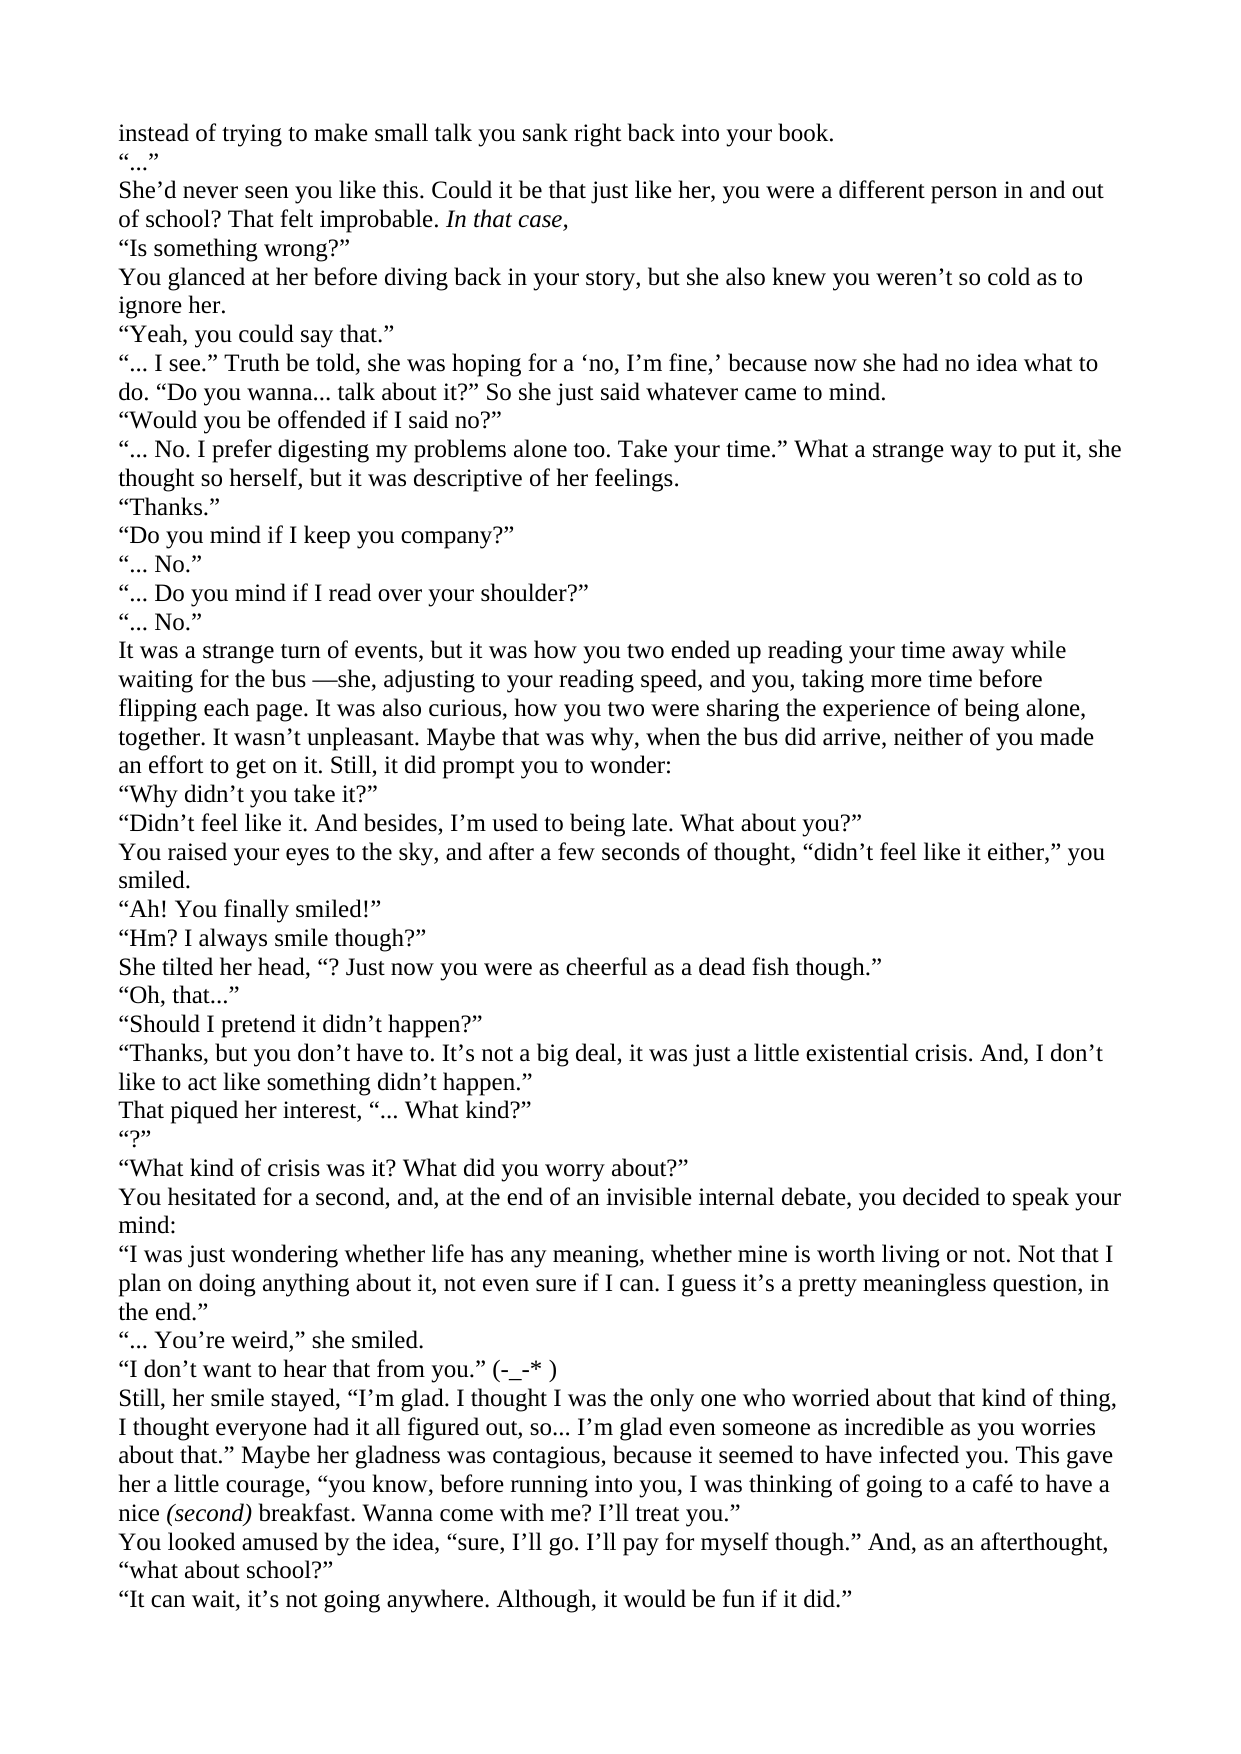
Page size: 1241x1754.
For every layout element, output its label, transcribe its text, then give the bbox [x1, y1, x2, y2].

text “Is something wrong?” [118, 233, 1122, 262]
text instead of trying to make small talk you sank right back into your book. [118, 118, 1122, 147]
text “Didn’t feel like it. And besides, I’m used to being late. What about you?” [118, 808, 1122, 837]
text “Should I pretend it didn’t happen?” [118, 1009, 1122, 1038]
text “Would you be offended if I said no?” [118, 406, 1122, 434]
text “Oh, that...” [118, 981, 1122, 1009]
text “... You’re weird,” she smiled. [118, 1326, 1122, 1354]
text “Why didn’t you take it?” [118, 779, 1122, 808]
text You glanced at her before diving back in your story, but she also knew you weren’t so cold as to ignore her. [118, 262, 1122, 319]
text “Ah! You finally smiled!” [118, 894, 1122, 923]
text “I was just wondering whether life has any meaning, whether mine is worth living or not. Not that I plan on doing anything about it, not even sure if I can. I guess it’s a pretty meaningless question, in the end.” [118, 1239, 1122, 1326]
text “It can wait, it’s not going anywhere. Although, it would be fun if it did.” [118, 1584, 1122, 1613]
text You raised your eyes to the sky, and after a few seconds of thought, “didn’t feel like it either,” you smiled. [118, 837, 1122, 894]
text That piqued her interest, “... What kind?” [118, 1096, 1122, 1124]
text “... No.” [118, 549, 1122, 578]
text “I don’t want to hear that from you.” (-_-* ) [118, 1354, 1122, 1383]
text You hesitated for a second, and, at the end of an invisible internal debate, you decided to speak your mind: [118, 1182, 1122, 1239]
text She tilted her head, “? Just now you were as cheerful as a dead fish though.” [118, 952, 1122, 981]
text You looked amused by the idea, “sure, I’ll go. I’ll pay for myself though.” And, as an afterthought, “what about school?” [118, 1527, 1122, 1584]
text Still, her smile stayed, “I’m glad. I thought I was the only one who worried about that kind of thing, I thought everyone had it all figured out, so... I’m glad even someone as incredible as you worries about that.” Maybe her gladness was contagious, because it seemed to have infected you. This gave her a little courage, “you know, before running into you, I was thinking of going to a café to have a nice (second) breakfast. Wanna come with me? I’ll treat you.” [118, 1383, 1122, 1527]
text “... Do you mind if I read over your shoulder?” [118, 578, 1122, 607]
text “... No. I prefer digesting my problems alone too. Take your time.” What a strange way to put it, she thought so herself, but it was descriptive of her feelings. [118, 434, 1122, 492]
text “...” [118, 147, 1122, 176]
text “Do you mind if I keep you company?” [118, 521, 1122, 549]
text “Thanks, but you don’t have to. It’s not a big deal, it was just a little existential crisis. And, I don’t like to act like something didn’t happen.” [118, 1038, 1122, 1096]
text “Thanks.” [118, 492, 1122, 521]
text “What kind of crisis was it? What did you worry about?” [118, 1153, 1122, 1182]
text “... No.” [118, 607, 1122, 636]
text “?” [118, 1124, 1122, 1153]
text It was a strange turn of events, but it was how you two ended up reading your time away while waiting for the bus —she, adjusting to your reading speed, and you, taking more time before flipping each page. It was also curious, how you two were sharing the experience of being alone, together. It wasn’t unpleasant. Maybe that was why, when the bus did arrive, neither of you made an effort to get on it. Still, it did prompt you to wonder: [118, 636, 1122, 779]
text “... I see.” Truth be told, she was hoping for a ‘no, I’m fine,’ because now she had no idea what to do. “Do you wanna... talk about it?” So she just said whatever came to mind. [118, 348, 1122, 406]
text She’d never seen you like this. Could it be that just like her, you were a different person in and out of school? That felt improbable. In that case, [118, 176, 1122, 233]
text “Hm? I always smile though?” [118, 923, 1122, 952]
text “Yeah, you could say that.” [118, 319, 1122, 348]
